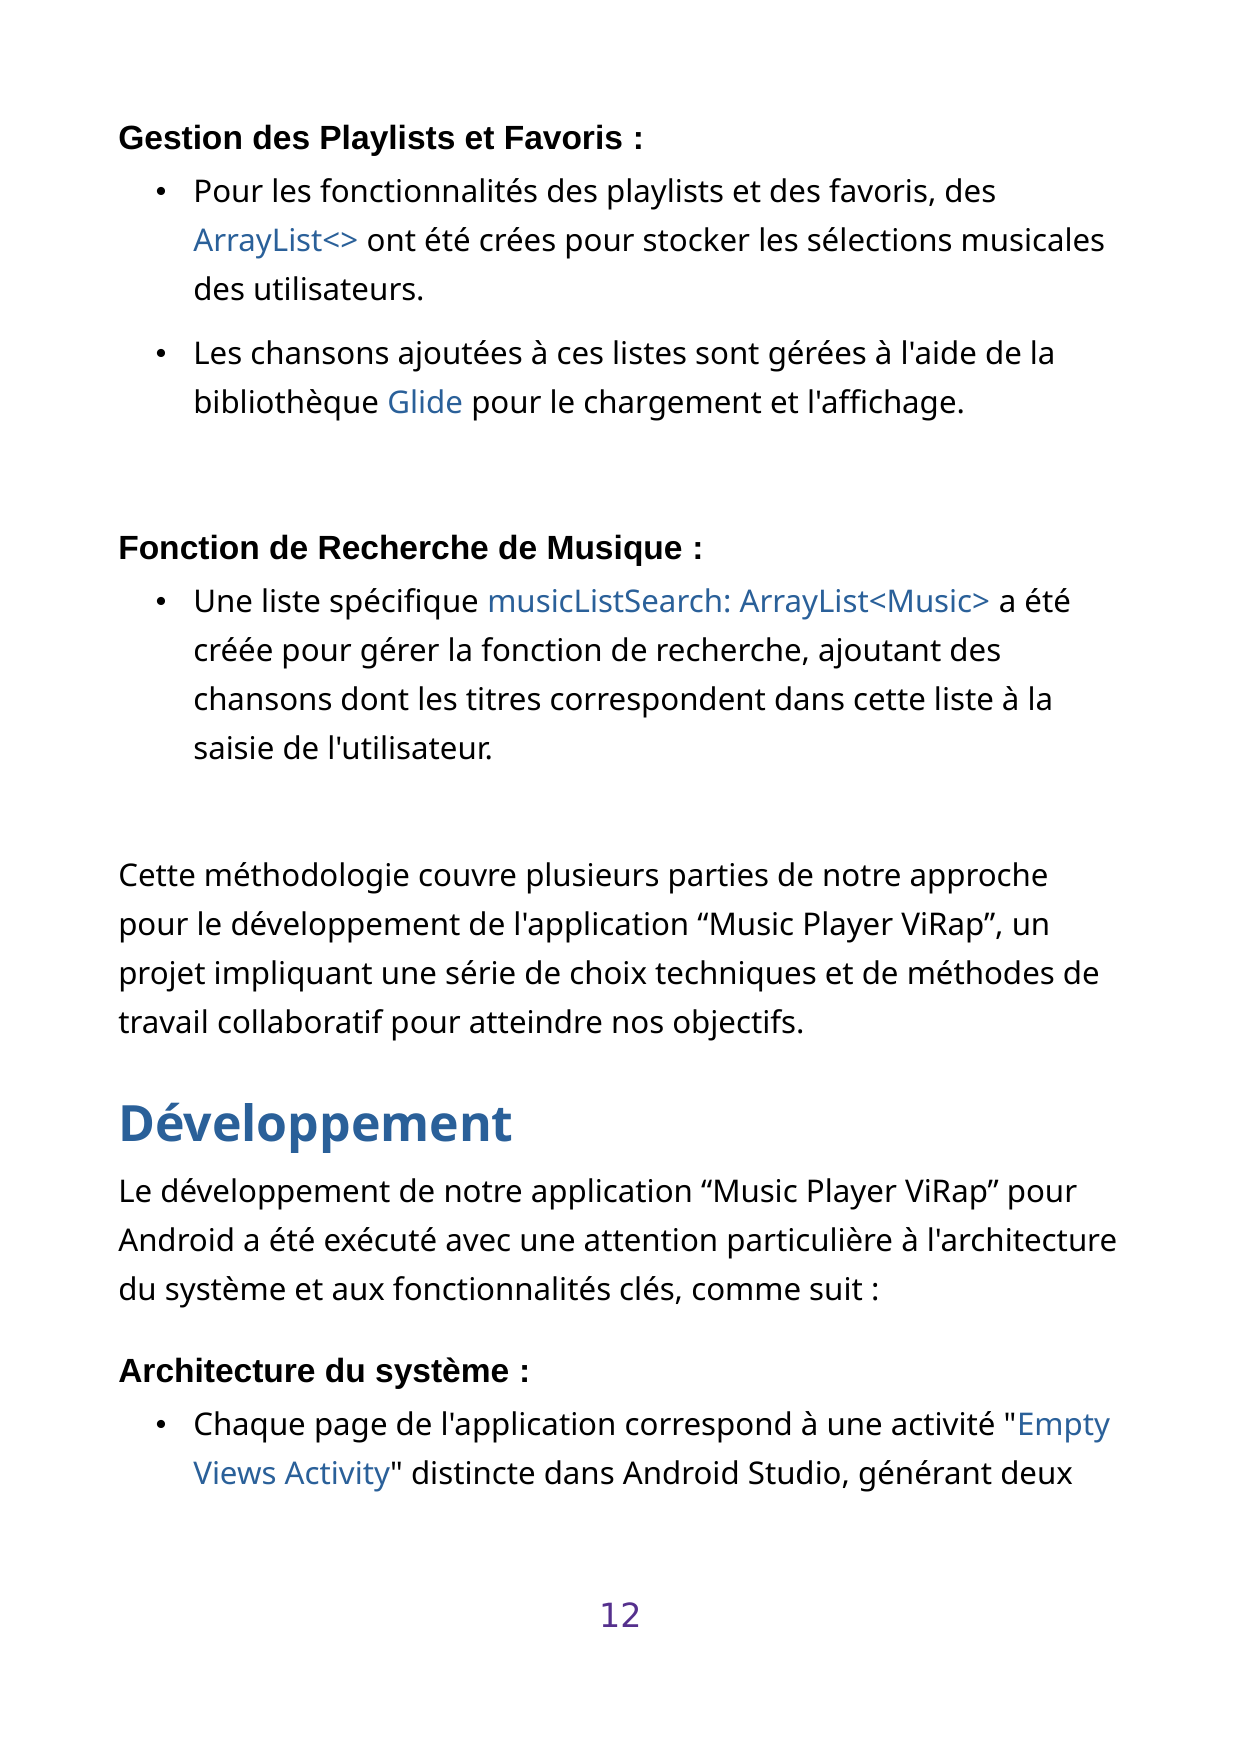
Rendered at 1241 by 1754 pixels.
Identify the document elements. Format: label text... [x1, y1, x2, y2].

list Les chansons ajoutées à ces listes sont gérées à l'aide de la bibliothèque Glide pour le chargement et l'affichage. [156, 331, 1122, 422]
list Pour les fonctionnalités des playlists et des favoris, des ArrayList<> ont été crées pour stocker les sélections musicales des utilisateurs. [156, 169, 1122, 310]
subtitle Architecture du système : [118, 1351, 1122, 1390]
subtitle Fonction de Recherche de Musique : [118, 528, 1122, 566]
text Le développement de notre application “Music Player ViRap” pour Android a été exécuté avec une attention particulière à l'architecture du système et aux fonctionnalités clés, comme suit : [118, 1169, 1122, 1309]
text Cette méthodologie couvre plusieurs parties de notre approche pour le développement de l'application “Music Player ViRap”, un projet impliquant une série de choix techniques et de méthodes de travail collaboratif pour atteindre nos objectifs. [118, 853, 1122, 1042]
list Chaque page de l'application correspond à une activité "Empty Views Activity" distincte dans Android Studio, générant deux [156, 1402, 1122, 1494]
list Une liste spécifique musicListSearch: ArrayList<Music> a été créée pour gérer la fonction de recherche, ajoutant des chansons dont les titres correspondent dans cette liste à la saisie de l'utilisateur. [156, 579, 1122, 768]
subtitle Développement [118, 1088, 1122, 1156]
subtitle Gestion des Playlists et Favoris : [118, 118, 1122, 157]
